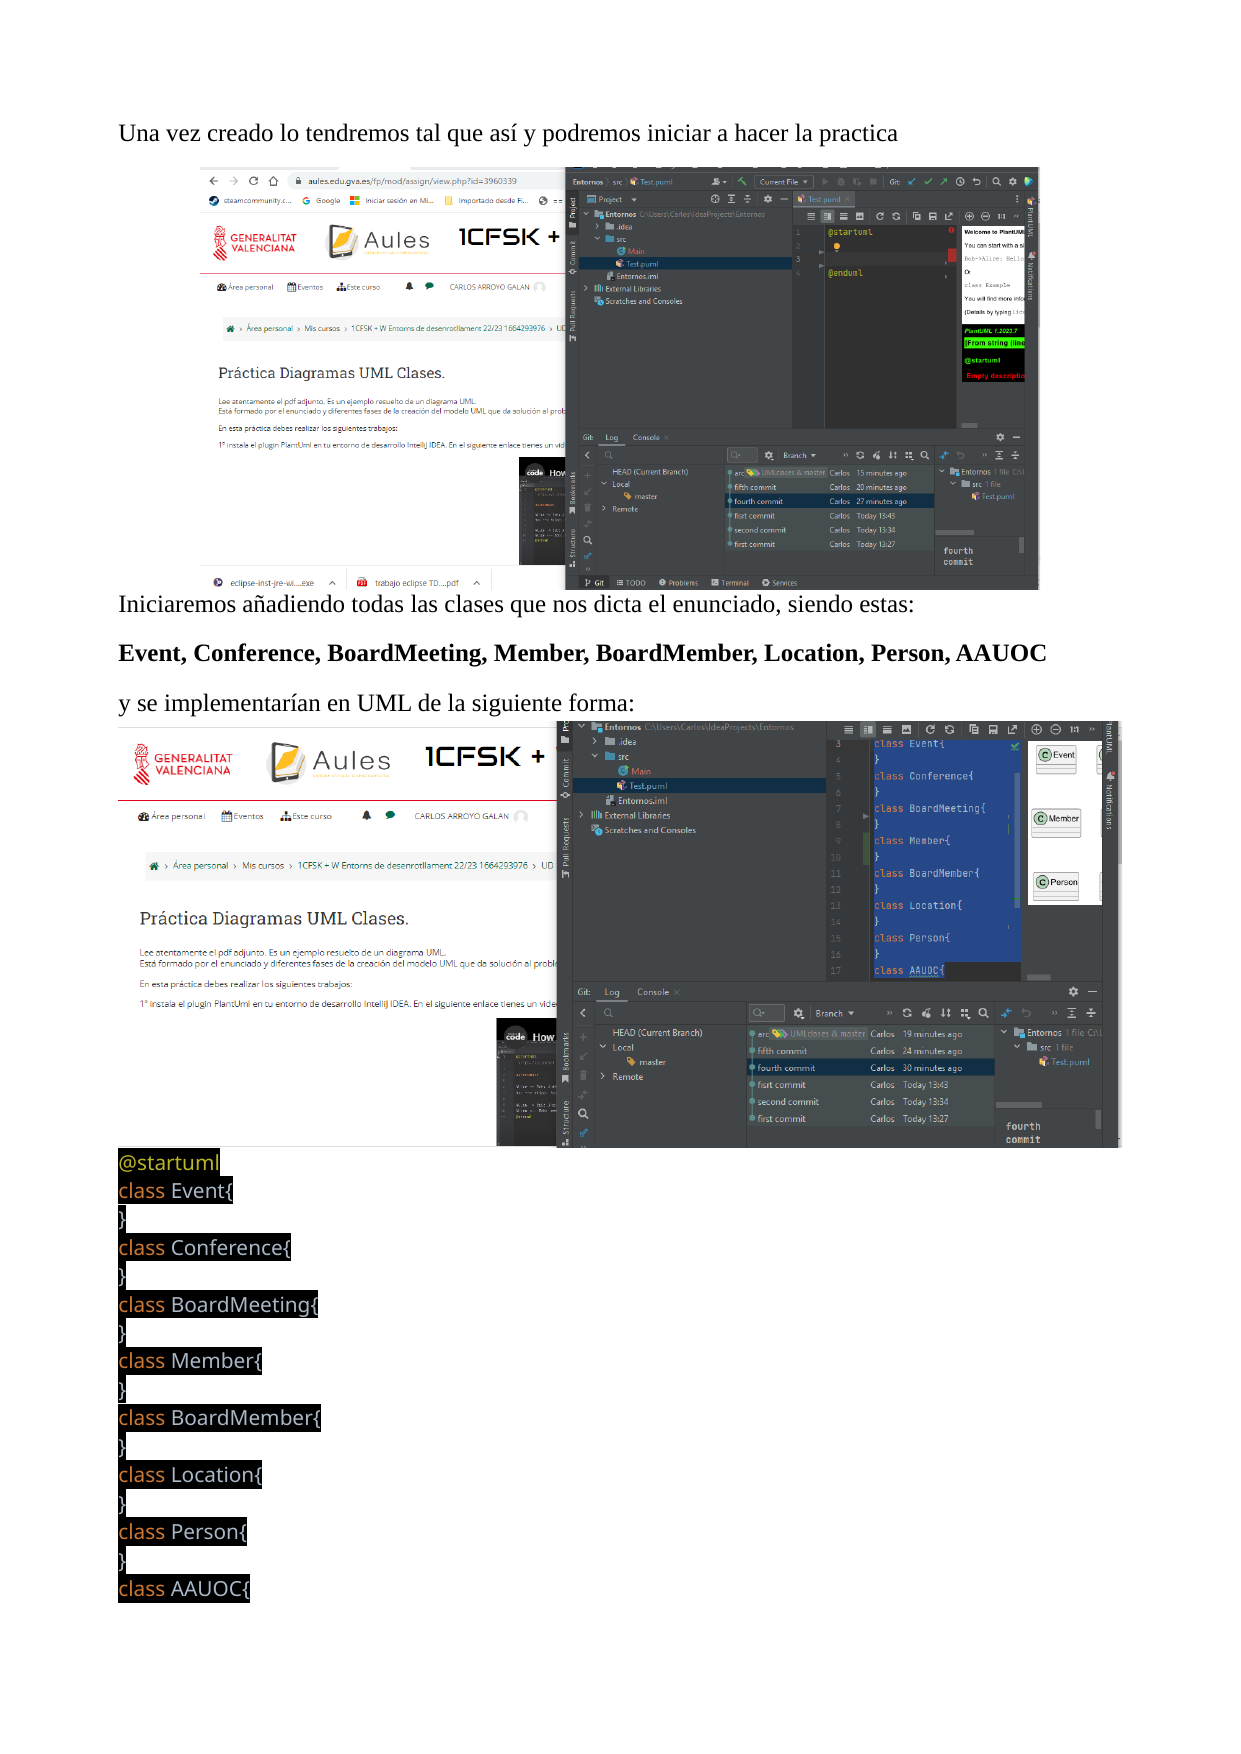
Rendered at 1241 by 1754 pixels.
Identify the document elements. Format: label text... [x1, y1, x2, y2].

text y se implementarían en UML de la siguiente forma: [118, 688, 1122, 716]
picture [118, 721, 1123, 1148]
picture [200, 167, 1041, 590]
text Event, Conference, BoardMeeting, Member, BoardMember, Location, Person, AAUOC [118, 638, 1122, 667]
text Una vez creado lo tendremos tal que así y podremos iniciar a hacer la practica [118, 118, 1122, 147]
text Iniciaremos añadiendo todas las clases que nos dicta el enunciado, siendo estas: [118, 167, 1122, 618]
text @startuml class Event{ } class Conference{ } class BoardMeeting{ } class Member{ } class BoardMember{ } class Location{ } class Person{ } class AAUOC{ [118, 1148, 1122, 1603]
text [118, 716, 1122, 721]
